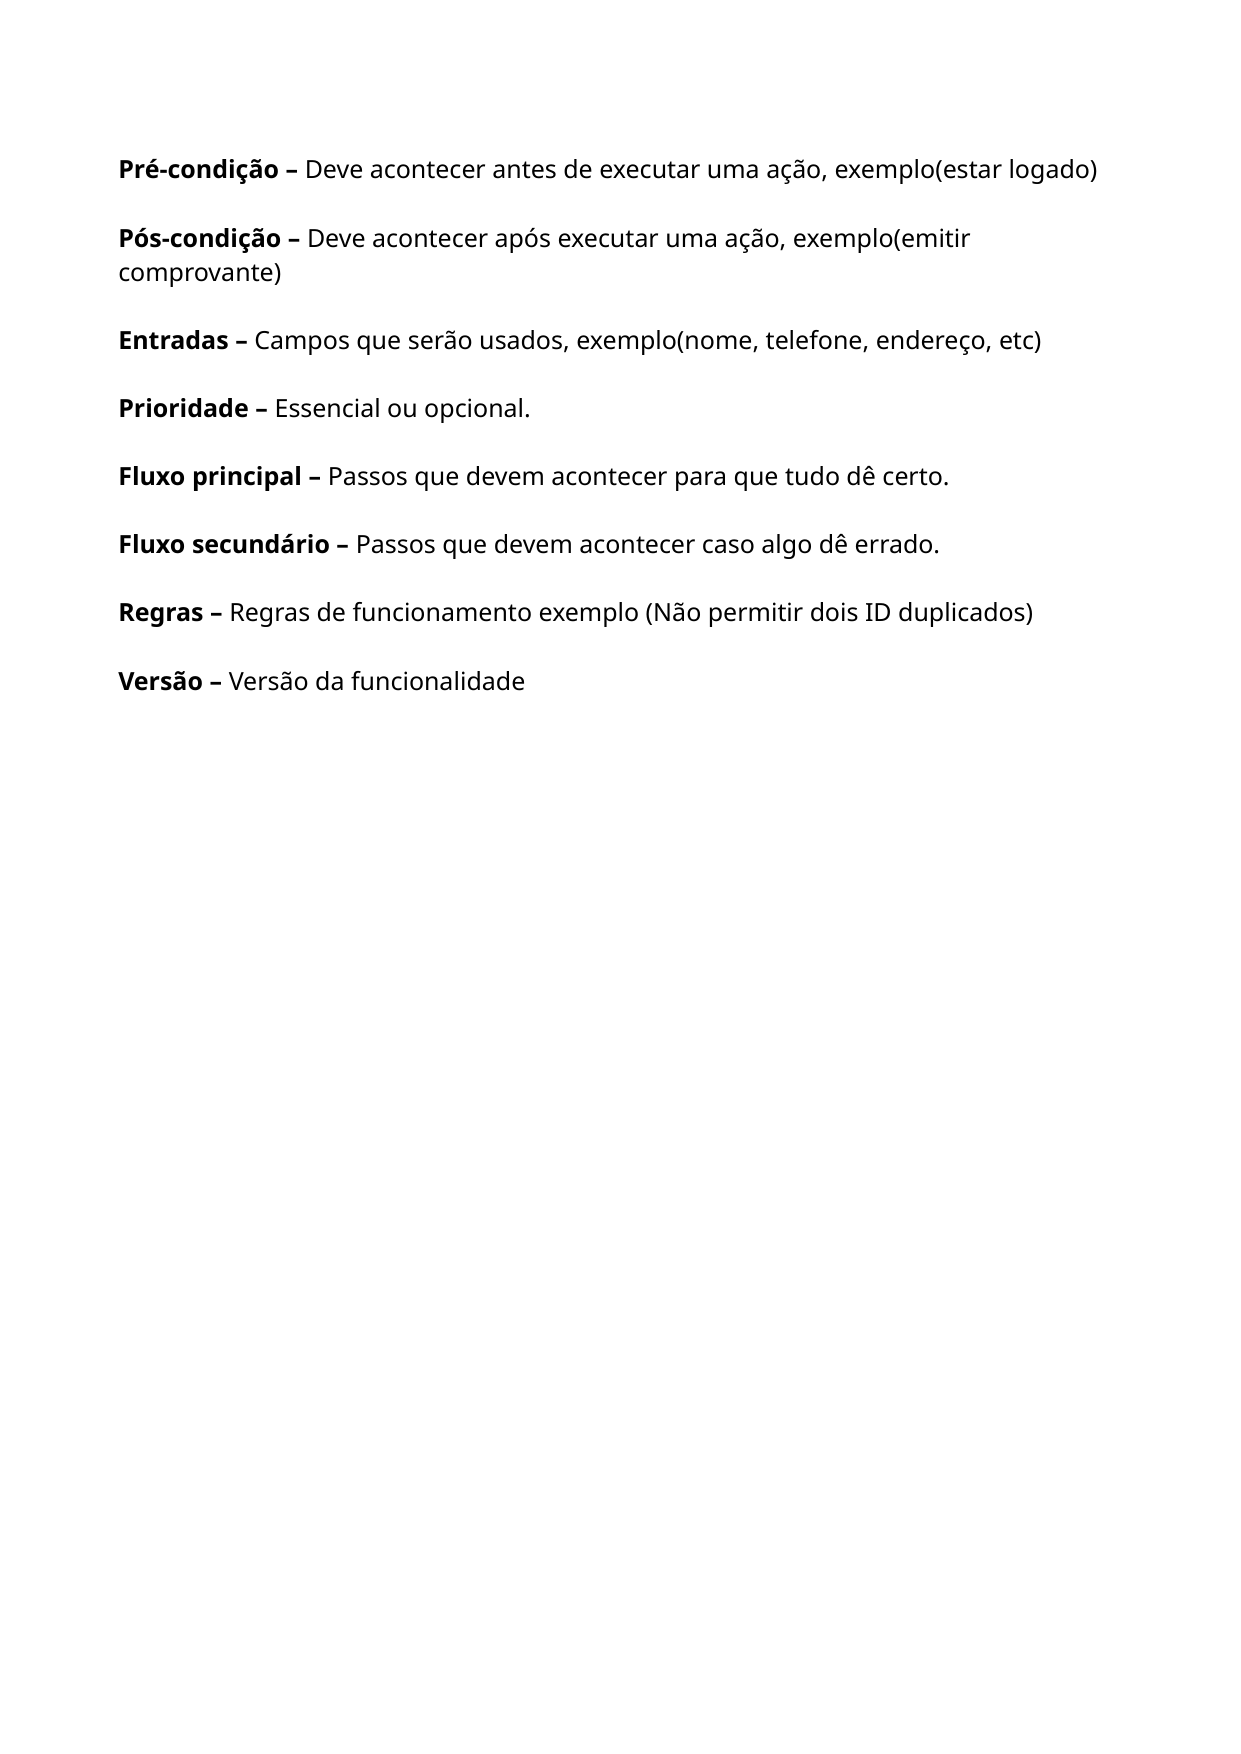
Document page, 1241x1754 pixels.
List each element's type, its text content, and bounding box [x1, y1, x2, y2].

text Pós-condição – Deve acontecer após executar uma ação, exemplo(emitir comprovante) [118, 220, 1122, 288]
text Prioridade – Essencial ou opcional. [118, 391, 1122, 425]
text Versão – Versão da funcionalidade [118, 663, 1122, 697]
text Fluxo principal – Passos que devem acontecer para que tudo dê certo. [118, 459, 1122, 493]
text Regras – Regras de funcionamento exemplo (Não permitir dois ID duplicados) [118, 595, 1122, 629]
text Pré-condição – Deve acontecer antes de executar uma ação, exemplo(estar logado) [118, 152, 1122, 186]
text Entradas – Campos que serão usados, exemplo(nome, telefone, endereço, etc) [118, 322, 1122, 357]
text Fluxo secundário – Passos que devem acontecer caso algo dê errado. [118, 527, 1122, 561]
